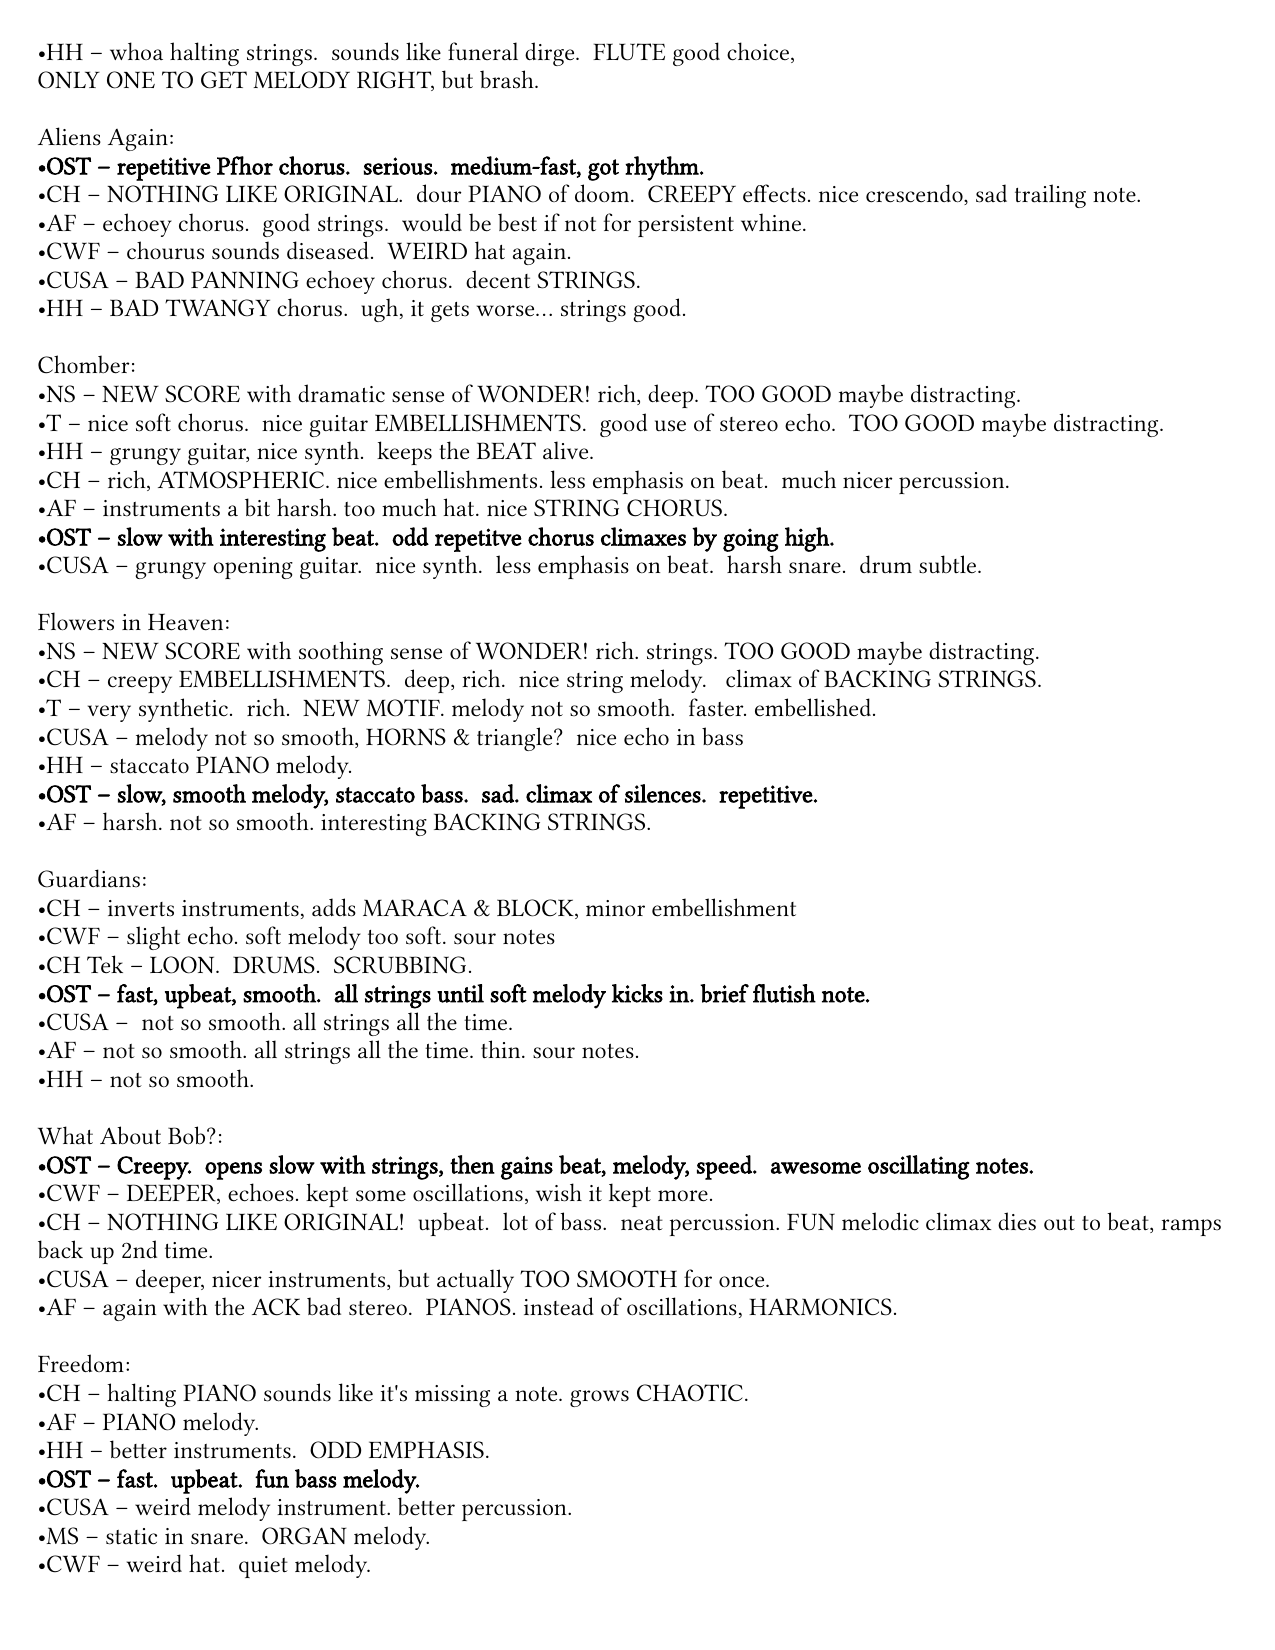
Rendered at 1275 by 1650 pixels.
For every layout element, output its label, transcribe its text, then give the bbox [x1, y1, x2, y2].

text Chomber: [37, 351, 1237, 380]
text •OST – fast. upbeat. fun bass melody. [37, 1464, 1237, 1493]
text •CH – halting PIANO sounds like it's missing a note. grows CHAOTIC. [37, 1379, 1237, 1407]
text •AF – PIANO melody. [37, 1407, 1237, 1436]
text •CH – creepy EMBELLISHMENTS. deep, rich. nice string melody. climax of BACKING STRINGS. [37, 665, 1237, 694]
text •OST – slow with interesting beat. odd repetitve chorus climaxes by going high. [37, 523, 1237, 551]
text •HH – better instruments. ODD EMPHASIS. [37, 1436, 1237, 1464]
text •CUSA – BAD PANNING echoey chorus. decent STRINGS. [37, 266, 1237, 294]
text •T – very synthetic. rich. NEW MOTIF. melody not so smooth. faster. embellished. [37, 694, 1237, 722]
text •T – nice soft chorus. nice guitar EMBELLISHMENTS. good use of stereo echo. TOO GOOD maybe distracting. [37, 408, 1237, 437]
text •CH Tek – LOON. DRUMS. SCRUBBING. [37, 951, 1237, 979]
text Freedom: [37, 1350, 1237, 1379]
text •CH – NOTHING LIKE ORIGINAL! upbeat. lot of bass. neat percussion. FUN melodic climax dies out to beat, ramps back up 2nd time. [37, 1208, 1237, 1265]
text •CWF – DEEPER, echoes. kept some oscillations, wish it kept more. [37, 1179, 1237, 1208]
text •AF – again with the ACK bad stereo. PIANOS. instead of oscillations, HARMONICS. [37, 1293, 1237, 1322]
text •CWF – slight echo. soft melody too soft. sour notes [37, 922, 1237, 951]
text Flowers in Heaven: [37, 608, 1237, 637]
text •CH – rich, ATMOSPHERIC. nice embellishments. less emphasis on beat. much nicer percussion. [37, 466, 1237, 494]
text •CH – NOTHING LIKE ORIGINAL. dour PIANO of doom. CREEPY effects. nice crescendo, sad trailing note. [37, 180, 1237, 209]
text •OST – fast, upbeat, smooth. all strings until soft melody kicks in. brief flutish note. [37, 979, 1237, 1008]
text •OST – repetitive Pfhor chorus. serious. medium-fast, got rhythm. [37, 152, 1237, 180]
text •AF – instruments a bit harsh. too much hat. nice STRING CHORUS. [37, 494, 1237, 523]
text •CUSA – not so smooth. all strings all the time. [37, 1008, 1237, 1036]
text •OST – Creepy. opens slow with strings, then gains beat, melody, speed. awesome oscillating notes. [37, 1151, 1237, 1179]
text •NS – NEW SCORE with dramatic sense of WONDER! rich, deep. TOO GOOD maybe distracting. [37, 380, 1237, 408]
text •HH – grungy guitar, nice synth. keeps the BEAT alive. [37, 437, 1237, 466]
text Aliens Again: [37, 123, 1237, 152]
text •AF – echoey chorus. good strings. would be best if not for persistent whine. [37, 209, 1237, 237]
text •CWF – chourus sounds diseased. WEIRD hat again. [37, 237, 1237, 266]
text •CUSA – grungy opening guitar. nice synth. less emphasis on beat. harsh snare. drum subtle. [37, 551, 1237, 580]
text •NS – NEW SCORE with soothing sense of WONDER! rich. strings. TOO GOOD maybe distracting. [37, 637, 1237, 665]
text •HH – not so smooth. [37, 1065, 1237, 1093]
text •CH – inverts instruments, adds MARACA & BLOCK, minor embellishment [37, 894, 1237, 922]
text •CUSA – melody not so smooth, HORNS & triangle? nice echo in bass [37, 722, 1237, 751]
text •CUSA – weird melody instrument. better percussion. [37, 1493, 1237, 1522]
text •CWF – weird hat. quiet melody. [37, 1550, 1237, 1579]
text What About Bob?: [37, 1122, 1237, 1151]
text •HH – whoa halting strings. sounds like funeral dirge. FLUTE good choice, ONLY ONE TO GET MELODY RIGHT, but brash. [37, 37, 1237, 94]
text •AF – not so smooth. all strings all the time. thin. sour notes. [37, 1036, 1237, 1065]
text •OST – slow, smooth melody, staccato bass. sad. climax of silences. repetitive. [37, 779, 1237, 808]
text •MS – static in snare. ORGAN melody. [37, 1522, 1237, 1550]
text •HH – staccato PIANO melody. [37, 751, 1237, 779]
text Guardians: [37, 865, 1237, 894]
text •AF – harsh. not so smooth. interesting BACKING STRINGS. [37, 808, 1237, 837]
text •HH – BAD TWANGY chorus. ugh, it gets worse... strings good. [37, 294, 1237, 323]
text •CUSA – deeper, nicer instruments, but actually TOO SMOOTH for once. [37, 1265, 1237, 1293]
